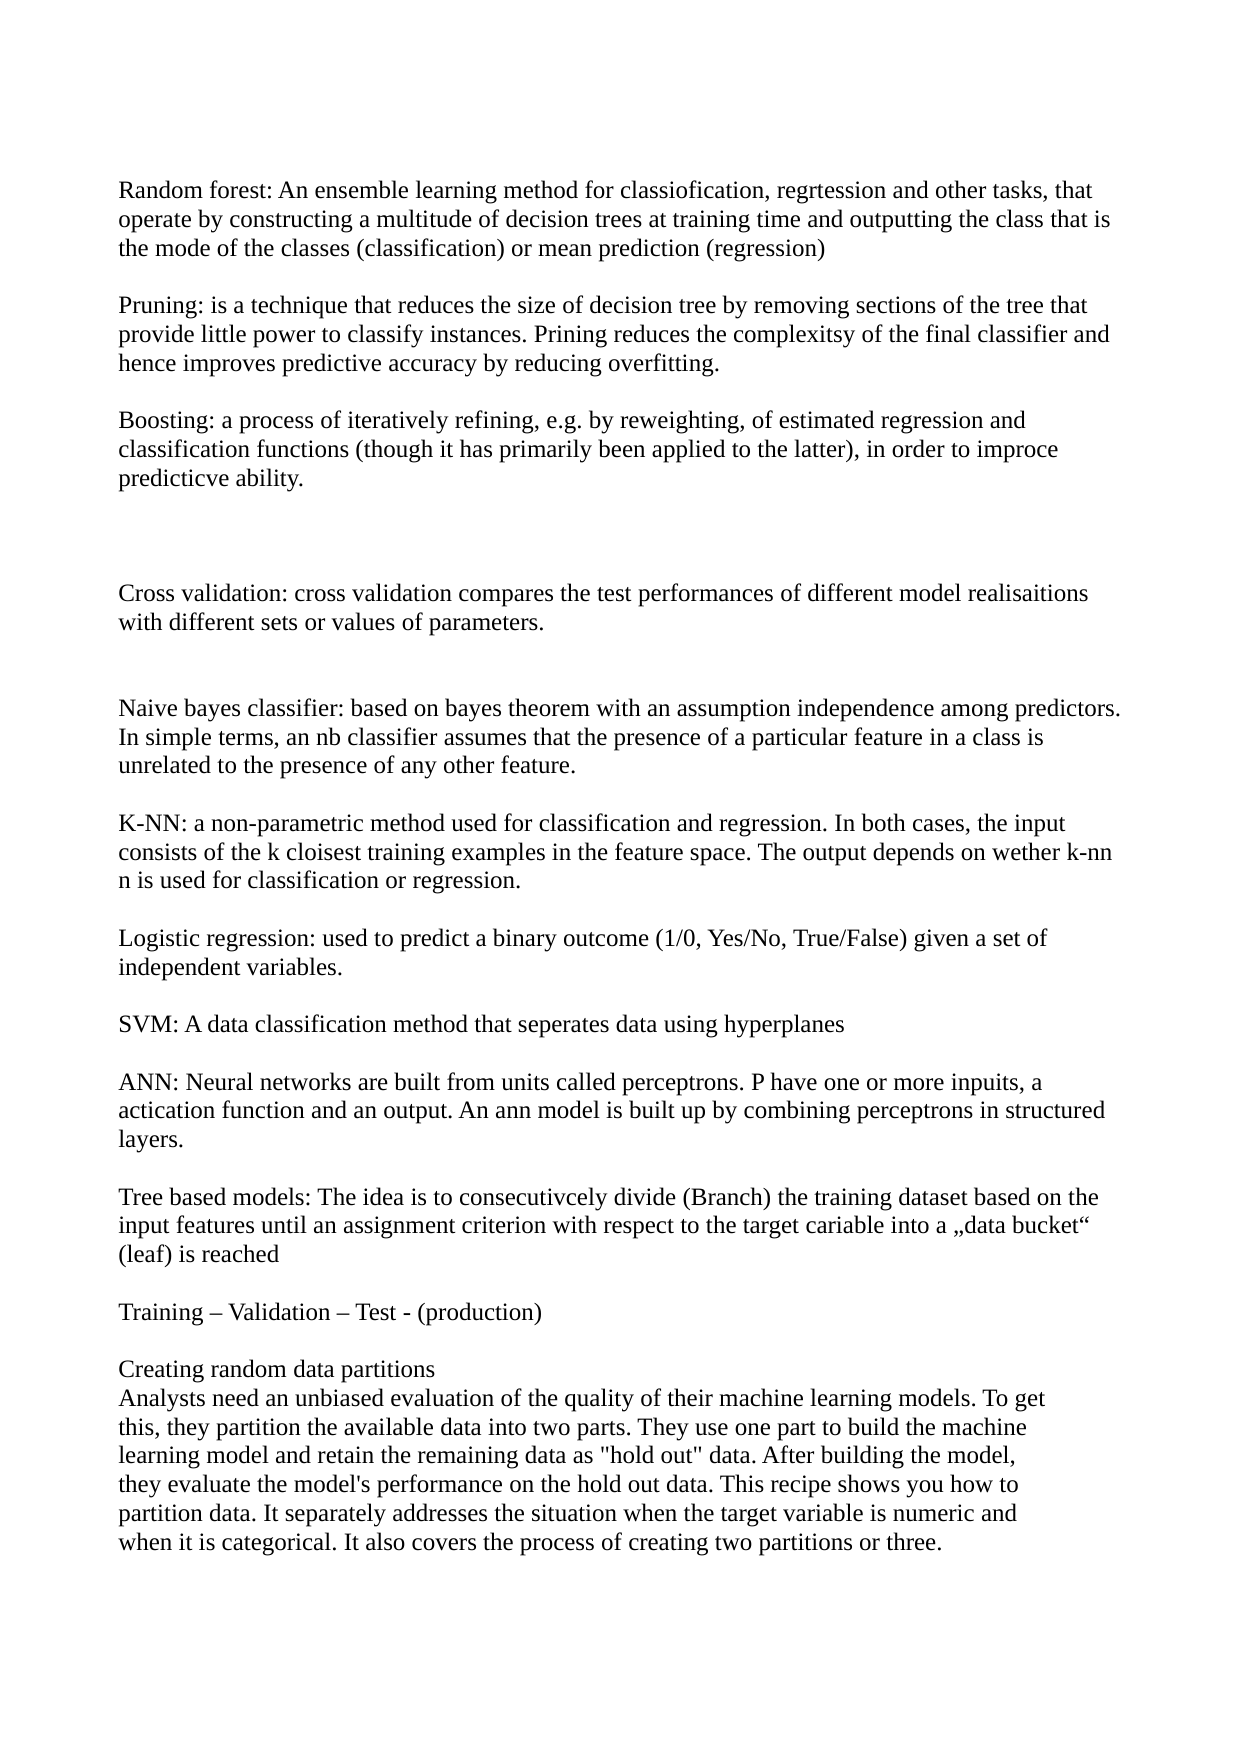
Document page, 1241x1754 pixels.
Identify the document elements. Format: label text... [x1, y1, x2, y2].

text ANN: Neural networks are built from units called perceptrons. P have one or more inpuits, a actication function and an output. An ann model is built up by combining perceptrons in structured layers. [118, 1067, 1122, 1153]
text Analysts need an unbiased evaluation of the quality of their machine learning models. To get [118, 1383, 1122, 1412]
text K-NN: a non-parametric method used for classification and regression. In both cases, the input consists of the k cloisest training examples in the feature space. The output depends on wether k-nn n is used for classification or regression. [118, 808, 1122, 894]
text Cross validation: cross validation compares the test performances of different model realisaitions with different sets or values of parameters. [118, 578, 1122, 636]
text Training – Validation – Test - (production) [118, 1297, 1122, 1326]
text partition data. It separately addresses the situation when the target variable is numeric and [118, 1498, 1122, 1527]
text Tree based models: The idea is to consecutivcely divide (Branch) the training dataset based on the input features until an assignment criterion with respect to the target cariable into a „data bucket“ (leaf) is reached [118, 1182, 1122, 1268]
text Naive bayes classifier: based on bayes theorem with an assumption independence among predictors. In simple terms, an nb classifier assumes that the presence of a particular feature in a class is unrelated to the presence of any other feature. [118, 693, 1122, 779]
text Random forest: An ensemble learning method for classiofication, regrtession and other tasks, that operate by constructing a multitude of decision trees at training time and outputting the class that is the mode of the classes (classification) or mean prediction (regression) [118, 176, 1122, 262]
text Boosting: a process of iteratively refining, e.g. by reweighting, of estimated regression and classification functions (though it has primarily been applied to the latter), in order to improce predicticve ability. [118, 406, 1122, 492]
text Pruning: is a technique that reduces the size of decision tree by removing sections of the tree that provide little power to classify instances. Prining reduces the complexitsy of the final classifier and hence improves predictive accuracy by reducing overfitting. [118, 291, 1122, 377]
text they evaluate the model's performance on the hold out data. This recipe shows you how to [118, 1469, 1122, 1498]
text SVM: A data classification method that seperates data using hyperplanes [118, 1009, 1122, 1038]
text when it is categorical. It also covers the process of creating two partitions or three. [118, 1527, 1122, 1556]
text Creating random data partitions [118, 1354, 1122, 1383]
text learning model and retain the remaining data as "hold out" data. After building the model, [118, 1441, 1122, 1469]
text this, they partition the available data into two parts. They use one part to build the machine [118, 1412, 1122, 1441]
text Logistic regression: used to predict a binary outcome (1/0, Yes/No, True/False) given a set of independent variables. [118, 923, 1122, 981]
